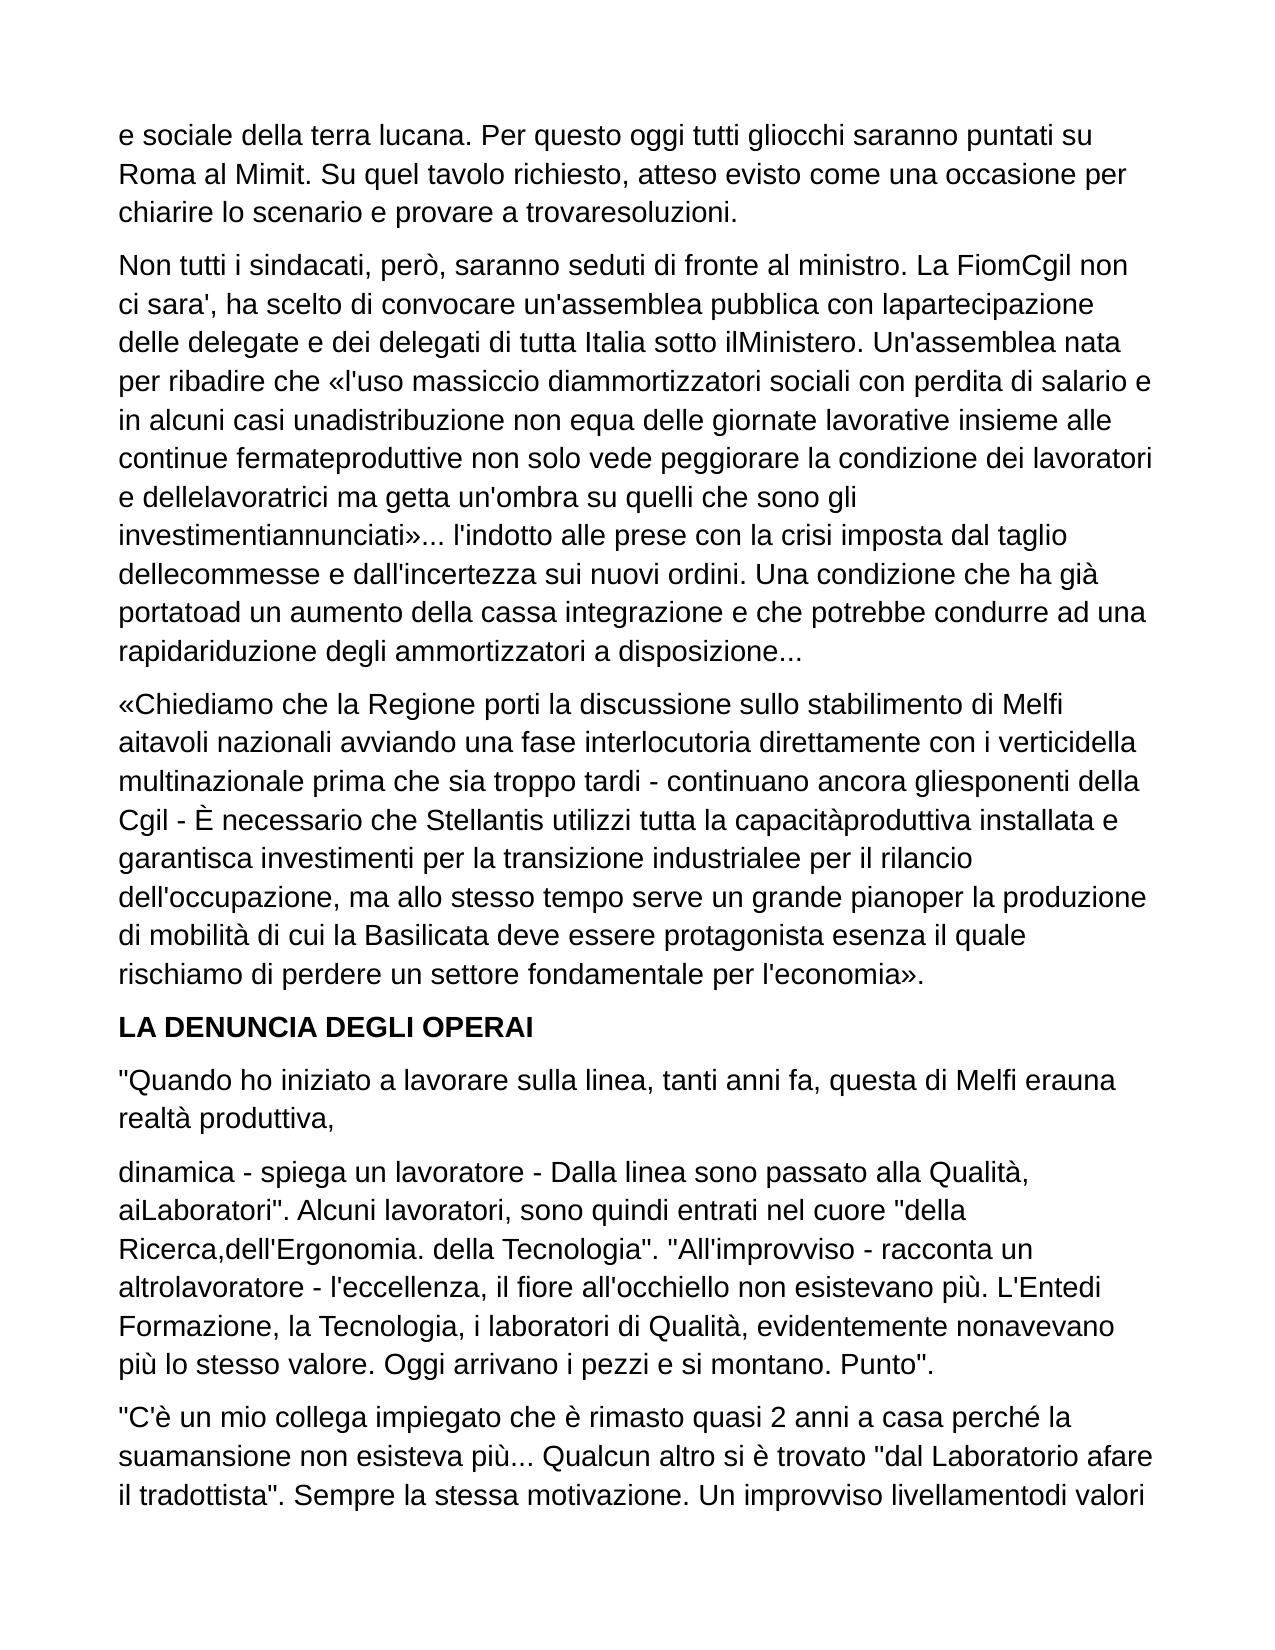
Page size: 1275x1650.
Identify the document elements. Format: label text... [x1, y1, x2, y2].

text «Chiediamo che la Regione porti la discussione sullo stabilimento di Melfi aitavoli nazionali avviando una fase interlocutoria direttamente con i verticidella multinazionale prima che sia troppo tardi - continuano ancora gliesponenti della Cgil - È necessario che Stellantis utilizzi tutta la capacitàproduttiva installata e garantisca investimenti per la transizione industrialee per il rilancio dell'occupazione, ma allo stesso tempo serve un grande pianoper la produzione di mobilità di cui la Basilicata deve essere protagonista esenza il quale rischiamo di perdere un settore fondamentale per l'economia». [118, 687, 1157, 990]
text dinamica - spiega un lavoratore - Dalla linea sono passato alla Qualità, aiLaboratori". Alcuni lavoratori, sono quindi entrati nel cuore "della Ricerca,dell'Ergonomia. della Tecnologia". "All'improvviso - racconta un altrolavoratore - l'eccellenza, il fiore all'occhiello non esistevano più. L'Entedi Formazione, la Tecnologia, i laboratori di Qualità, evidentemente nonavevano più lo stesso valore. Oggi arrivano i pezzi e si montano. Punto". [118, 1154, 1157, 1381]
text LA DENUNCIA DEGLI OPERAI [118, 1010, 1157, 1043]
text Non tutti i sindacati, però, saranno seduti di fronte al ministro. La FiomCgil non ci sara', ha scelto di convocare un'assemblea pubblica con lapartecipazione delle delegate e dei delegati di tutta Italia sotto ilMinistero. Un'assemblea nata per ribadire che «l'uso massiccio diammortizzatori sociali con perdita di salario e in alcuni casi unadistribuzione non equa delle giornate lavorative insieme alle continue fermateproduttive non solo vede peggiorare la condizione dei lavoratori e dellelavoratrici ma getta un'ombra su quelli che sono gli investimentiannunciati»... l'indotto alle prese con la crisi imposta dal taglio dellecommesse e dall'incertezza sui nuovi ordini. Una condizione che ha già portatoad un aumento della cassa integrazione e che potrebbe condurre ad una rapidariduzione degli ammortizzatori a disposizione... [118, 248, 1157, 667]
text "C'è un mio collega impiegato che è rimasto quasi 2 anni a casa perché la suamansione non esisteva più... Qualcun altro si è trovato "dal Laboratorio afare il tradottista". Sempre la stessa motivazione. Un improvviso livellamentodi valori [118, 1400, 1157, 1511]
text "Quando ho iniziato a lavorare sulla linea, tanti anni fa, questa di Melfi erauna realtà produttiva, [118, 1063, 1157, 1135]
text e sociale della terra lucana. Per questo oggi tutti gliocchi saranno puntati su Roma al Mimit. Su quel tavolo richiesto, atteso evisto come una occasione per chiarire lo scenario e provare a trovaresoluzioni. [118, 118, 1157, 229]
